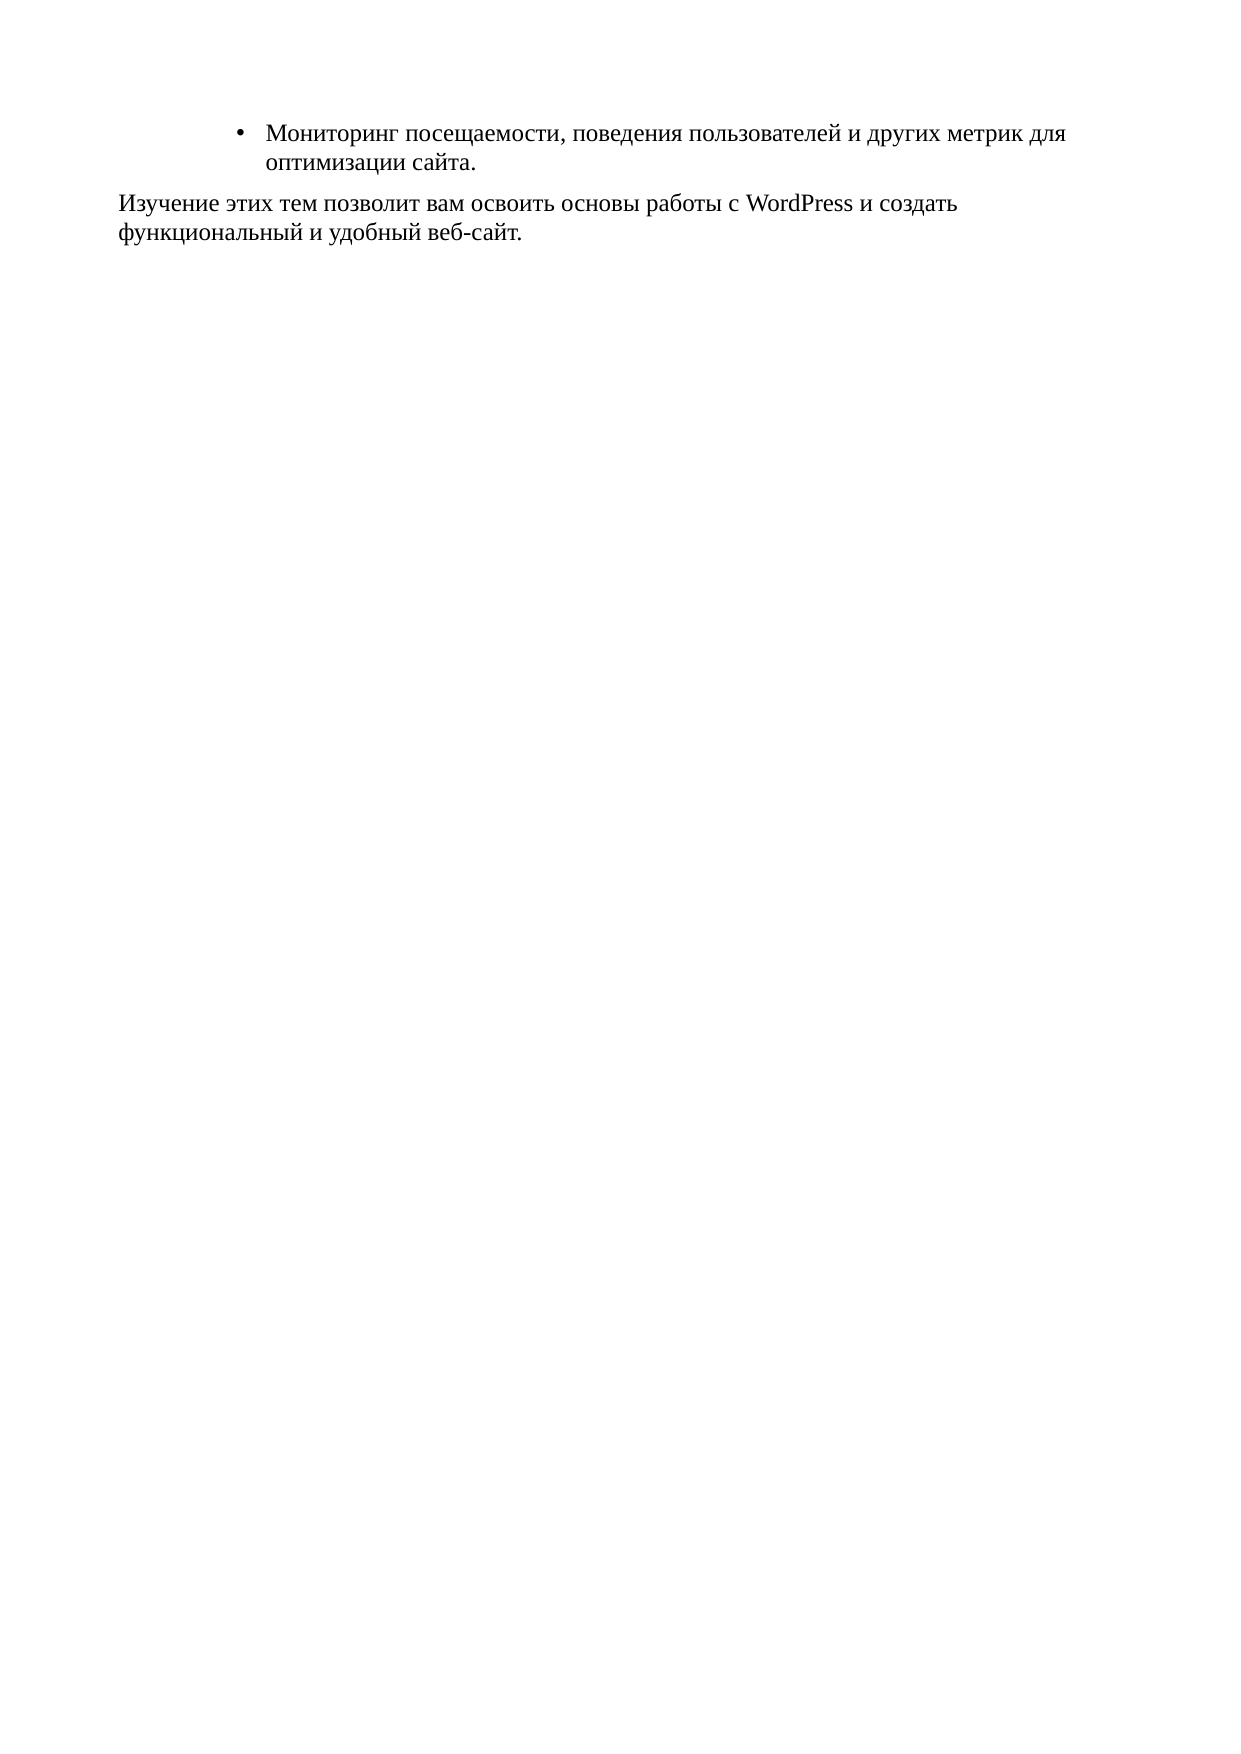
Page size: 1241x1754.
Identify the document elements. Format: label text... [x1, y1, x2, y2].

text Изучение этих тем позволит вам освоить основы работы с WordPress и создать функциональный и удобный веб-сайт. [118, 188, 1122, 246]
list Мониторинг посещаемости, поведения пользователей и других метрик для оптимизации сайта. [236, 118, 1122, 176]
